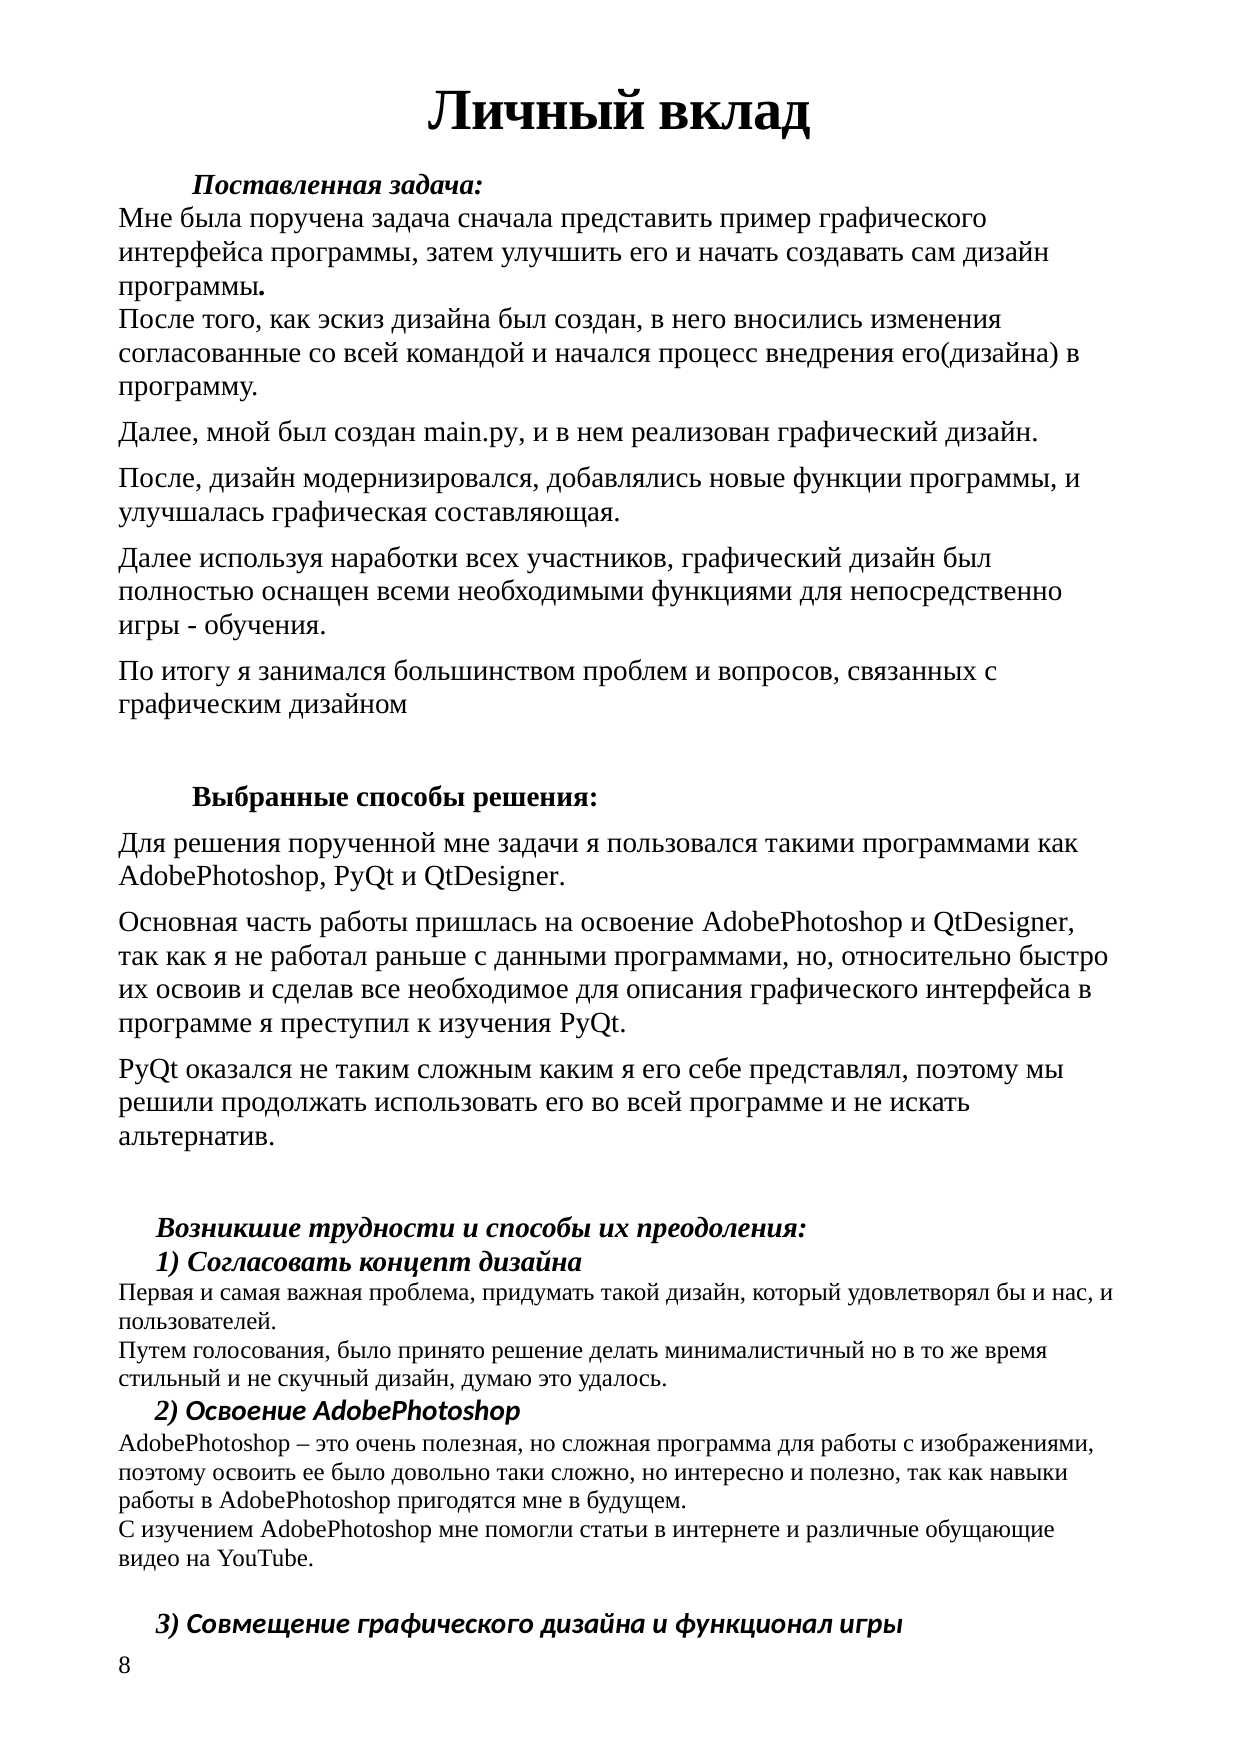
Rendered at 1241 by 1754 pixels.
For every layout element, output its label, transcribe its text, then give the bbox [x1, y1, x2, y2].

text Далее используя наработки всех участников, графический дизайн был полностью оснащен всеми необходимыми функциями для непосредственно игры - обучения. [118, 540, 1122, 641]
text После, дизайн модернизировался, добавлялись новые функции программы, и улучшалась графическая составляющая. [118, 460, 1122, 527]
subtitle Личный вклад [118, 75, 1122, 142]
text PyQt оказался не таким сложным каким я его себе представлял, поэтому мы решили продолжать использовать его во всей программе и не искать альтернатив. [118, 1051, 1122, 1152]
text 2) Освоение AdobePhotoshop [118, 1392, 1122, 1428]
text Для решения порученной мне задачи я пользовался такими программами как AdobePhotoshop, PyQt и QtDesigner. [118, 825, 1122, 892]
text AdobePhotoshop – это очень полезная, но сложная программа для работы с изображениями, поэтому освоить ее было довольно таки сложно, но интересно и полезно, так как навыки работы в AdobePhotoshop пригодятся мне в будущем. [118, 1428, 1122, 1514]
text 1) Согласовать концепт дизайна [156, 1244, 1122, 1277]
text По итогу я занимался большинством проблем и вопросов, связанных с графическим дизайном [118, 653, 1122, 720]
text Далее, мной был создан main.py, и в нем реализован графический дизайн. [118, 414, 1122, 448]
text Путем голосования, было принято решение делать минималистичный но в то же время стильный и не скучный дизайн, думаю это удалось. [118, 1335, 1122, 1392]
subtitle Поставленная задача: Мне была поручена задача сначала представить пример графического интерфейса программы, затем улучшить его и начать создавать сам дизайн программы. После того, как эскиз дизайна был создан, в него вносились изменения согласованные со всей командой и начался процесс внедрения его(дизайна) в программу. [118, 167, 1122, 402]
text Основная часть работы пришлась на освоение AdobePhotoshop и QtDesigner, так как я не работал раньше с данными программами, но, относительно быстро их освоив и сделав все необходимое для описания графического интерфейса в программе я преступил к изучения PyQt. [118, 904, 1122, 1038]
text Выбранные способы решения: [118, 779, 1122, 812]
text С изучением AdobePhotoshop мне помогли статьи в интернете и различные обущающие видео на YouTube. [118, 1514, 1122, 1572]
text 3) Совмещение графического дизайна и функционал игры [156, 1605, 1122, 1641]
text Возникшие трудности и способы их преодоления: [118, 1210, 1122, 1244]
text Первая и самая важная проблема, придумать такой дизайн, который удовлетворял бы и нас, и пользователей. [118, 1277, 1122, 1335]
